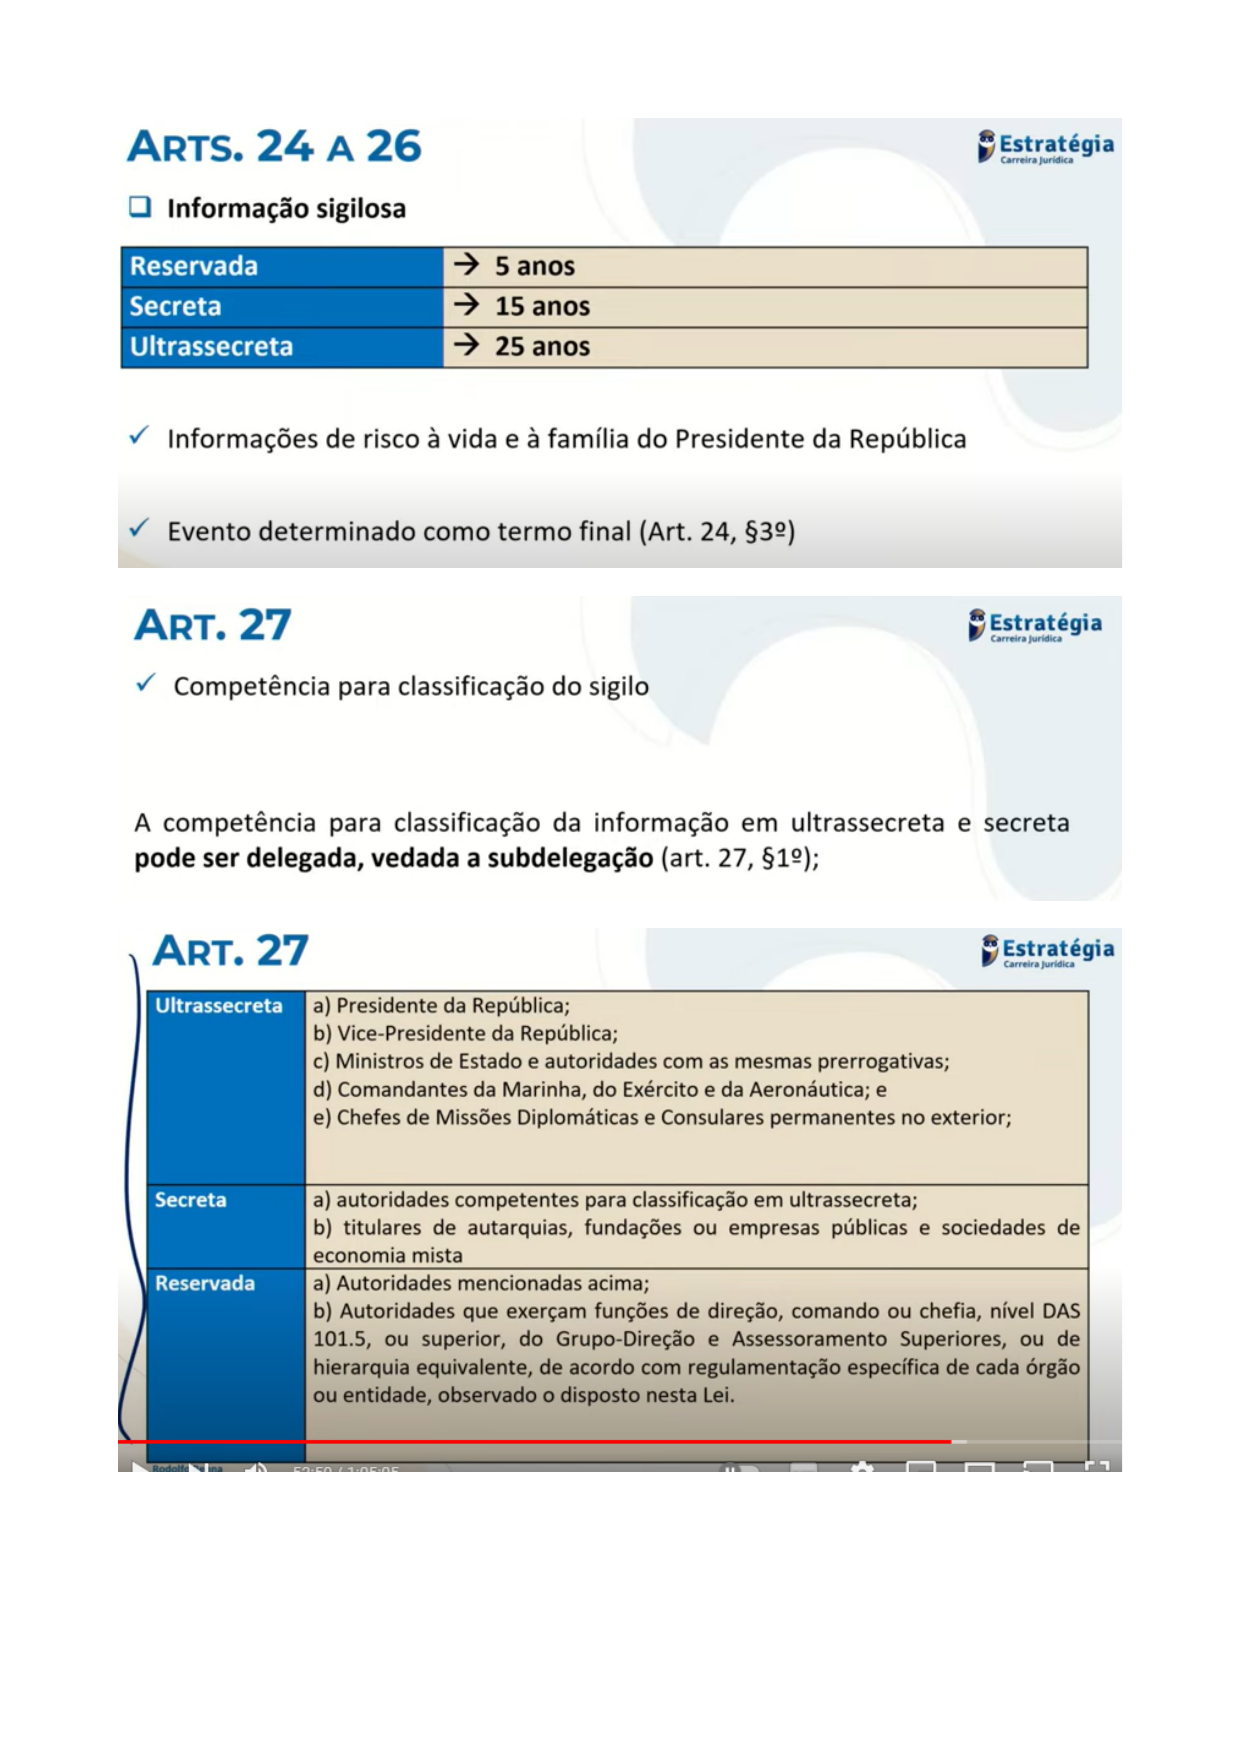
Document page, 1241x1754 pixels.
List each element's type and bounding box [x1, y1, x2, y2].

picture [118, 118, 1123, 568]
picture [118, 928, 1123, 1472]
picture [118, 596, 1123, 901]
